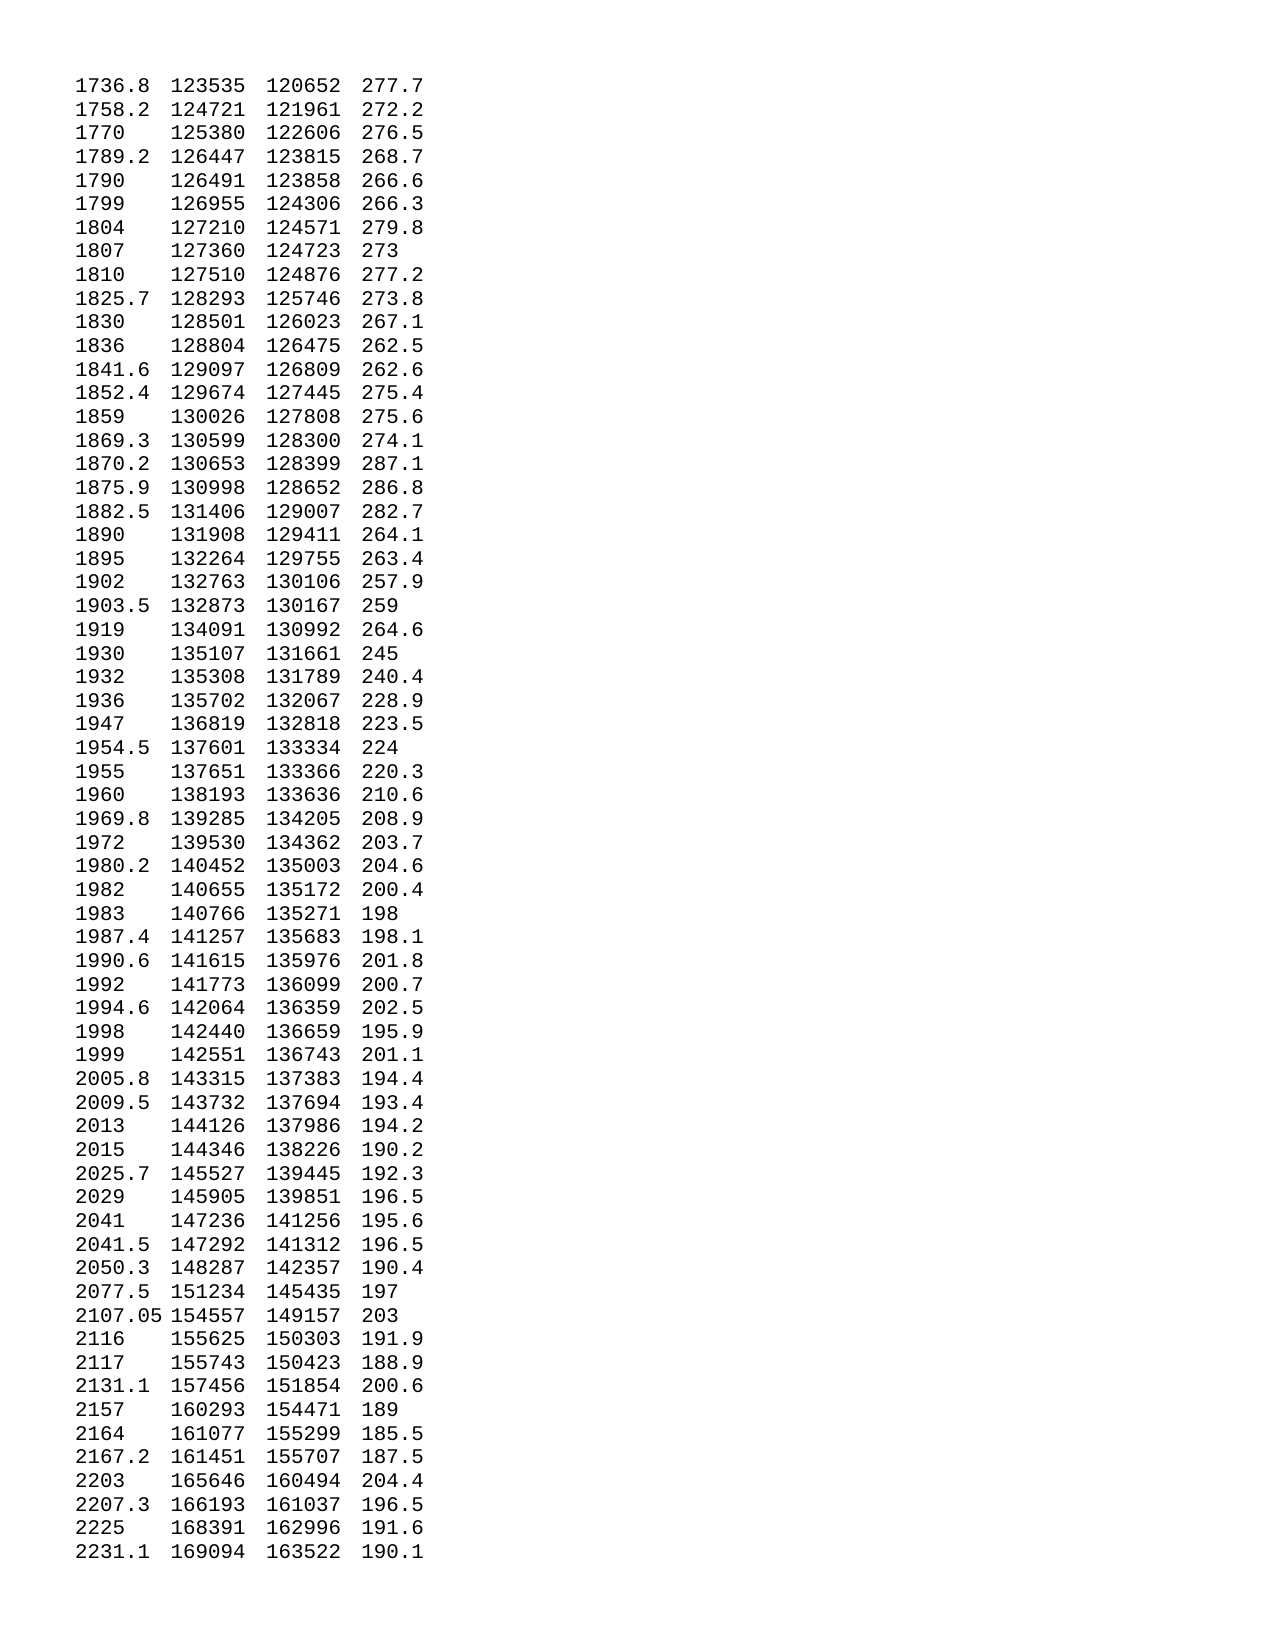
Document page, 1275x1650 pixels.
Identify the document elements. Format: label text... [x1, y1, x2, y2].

text 1890 131908 129411 264.1 [75, 524, 1200, 548]
text 1852.4 129674 127445 275.4 [75, 382, 1200, 406]
text 1987.4 141257 135683 198.1 [75, 926, 1200, 950]
text 1841.6 129097 126809 262.6 [75, 359, 1200, 382]
text 1859 130026 127808 275.6 [75, 406, 1200, 430]
text 1804 127210 124571 279.8 [75, 217, 1200, 241]
text 1810 127510 124876 277.2 [75, 264, 1200, 288]
text 1972 139530 134362 203.7 [75, 832, 1200, 855]
text 1799 126955 124306 266.3 [75, 193, 1200, 217]
text 1895 132264 129755 263.4 [75, 548, 1200, 572]
text 1932 135308 131789 240.4 [75, 666, 1200, 690]
text 2041 147236 141256 195.6 [75, 1210, 1200, 1234]
text 2029 145905 139851 196.5 [75, 1186, 1200, 1210]
text 1903.5 132873 130167 259 [75, 595, 1200, 619]
text 2207.3 166193 161037 196.5 [75, 1494, 1200, 1517]
text 1869.3 130599 128300 274.1 [75, 430, 1200, 453]
text 1947 136819 132818 223.5 [75, 713, 1200, 737]
text 1758.2 124721 121961 272.2 [75, 99, 1200, 122]
text 2015 144346 138226 190.2 [75, 1139, 1200, 1163]
text 1983 140766 135271 198 [75, 903, 1200, 926]
text 1994.6 142064 136359 202.5 [75, 997, 1200, 1021]
text 1954.5 137601 133334 224 [75, 737, 1200, 761]
text 2013 144126 137986 194.2 [75, 1115, 1200, 1139]
text 2041.5 147292 141312 196.5 [75, 1234, 1200, 1257]
text 1807 127360 124723 273 [75, 241, 1200, 264]
text 2167.2 161451 155707 187.5 [75, 1446, 1200, 1470]
text 2203 165646 160494 204.4 [75, 1470, 1200, 1494]
text 1955 137651 133366 220.3 [75, 761, 1200, 784]
text 2050.3 148287 142357 190.4 [75, 1257, 1200, 1281]
text 1825.7 128293 125746 273.8 [75, 288, 1200, 311]
text 1882.5 131406 129007 282.7 [75, 501, 1200, 524]
text 1902 132763 130106 257.9 [75, 572, 1200, 595]
text 1936 135702 132067 228.9 [75, 690, 1200, 713]
text 2077.5 151234 145435 197 [75, 1281, 1200, 1304]
text 2117 155743 150423 188.9 [75, 1352, 1200, 1376]
text 1930 135107 131661 245 [75, 642, 1200, 666]
text 1875.9 130998 128652 286.8 [75, 477, 1200, 501]
text 2225 168391 162996 191.6 [75, 1517, 1200, 1541]
text 1969.8 139285 134205 208.9 [75, 808, 1200, 832]
text 1980.2 140452 135003 204.6 [75, 855, 1200, 879]
text 2025.7 145527 139445 192.3 [75, 1163, 1200, 1186]
text 1990.6 141615 135976 201.8 [75, 950, 1200, 973]
text 2164 161077 155299 185.5 [75, 1423, 1200, 1446]
text 1736.8 123535 120652 277.7 [75, 75, 1200, 99]
text 2157 160293 154471 189 [75, 1399, 1200, 1423]
text 1999 142551 136743 201.1 [75, 1044, 1200, 1068]
text 2131.1 157456 151854 200.6 [75, 1376, 1200, 1399]
text 1789.2 126447 123815 268.7 [75, 146, 1200, 169]
text 1919 134091 130992 264.6 [75, 619, 1200, 642]
text 1790 126491 123858 266.6 [75, 169, 1200, 193]
text 1960 138193 133636 210.6 [75, 784, 1200, 808]
text 2116 155625 150303 191.9 [75, 1328, 1200, 1352]
text 2009.5 143732 137694 193.4 [75, 1092, 1200, 1115]
text 1770 125380 122606 276.5 [75, 122, 1200, 146]
text 2231.1 169094 163522 190.1 [75, 1541, 1200, 1565]
text 1836 128804 126475 262.5 [75, 335, 1200, 359]
text 2107.05 154557 149157 203 [75, 1304, 1200, 1328]
text 2005.8 143315 137383 194.4 [75, 1068, 1200, 1092]
text 1870.2 130653 128399 287.1 [75, 453, 1200, 477]
text 1992 141773 136099 200.7 [75, 973, 1200, 997]
text 1998 142440 136659 195.9 [75, 1021, 1200, 1044]
text 1982 140655 135172 200.4 [75, 879, 1200, 903]
text 1830 128501 126023 267.1 [75, 311, 1200, 335]
